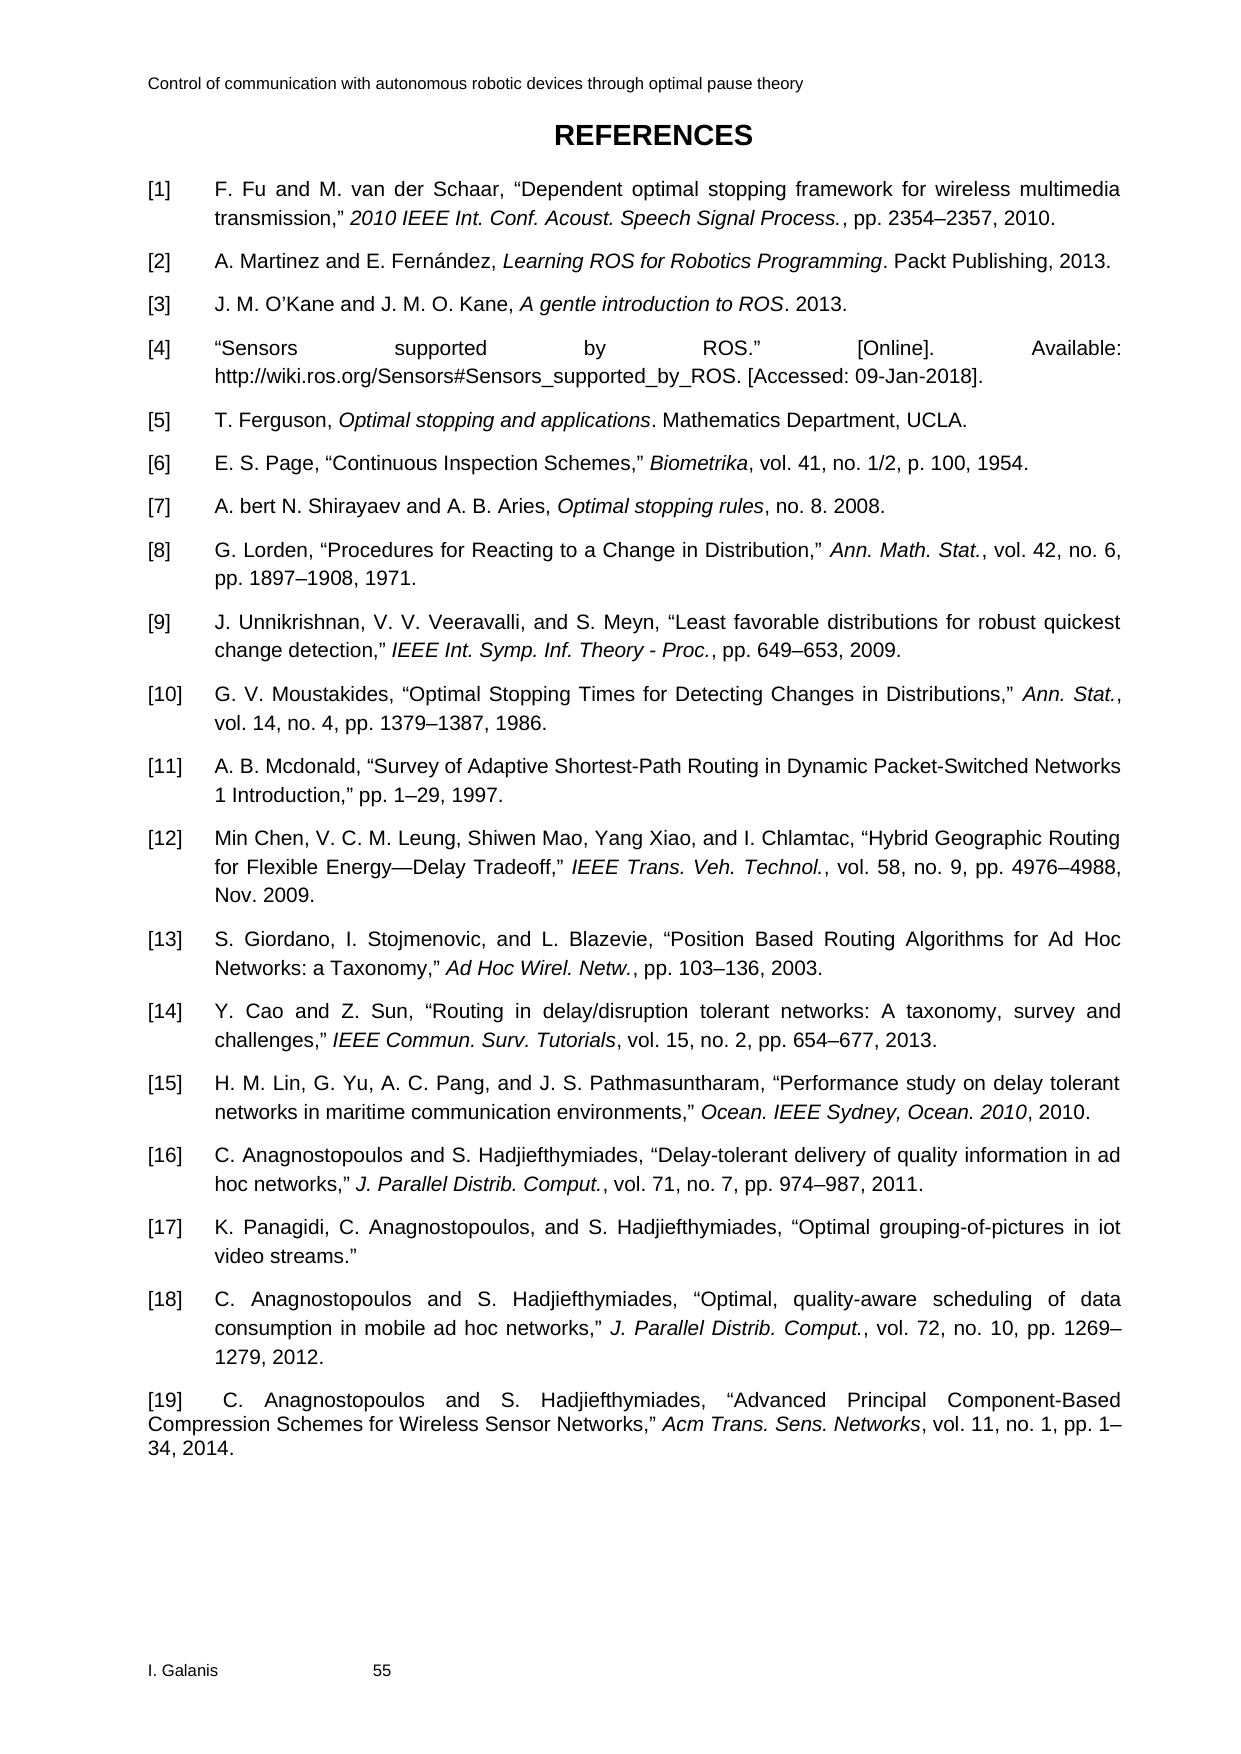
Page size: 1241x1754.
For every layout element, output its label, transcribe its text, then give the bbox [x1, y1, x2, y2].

text [4] “Sensors supported by ROS.” [Online]. Available: http://wiki.ros.org/Sensors#Sensors_supported_by_ROS. [Accessed: 09-Jan-2018]. [148, 335, 1122, 388]
text [5] T. Ferguson, Optimal stopping and applications. Mathematics Department, UCLA. [148, 407, 1122, 431]
text [6] E. S. Page, “Continuous Inspection Schemes,” Biometrika, vol. 41, no. 1/2, p. 100, 1954. [148, 451, 1122, 475]
text [19] C. Anagnostopoulos and S. Hadjiefthymiades, “Advanced Principal Component-Based Compression Schemes for Wireless Sensor Networks,” Acm Trans. Sens. Networks, vol. 11, no. 1, pp. 1–34, 2014. [148, 1388, 1122, 1460]
text [17] K. Panagidi, C. Anagnostopoulos, and S. Hadjiefthymiades, “Optimal grouping-of-pictures in iot video streams.” [148, 1215, 1122, 1268]
text [3] J. M. O’Kane and J. M. O. Kane, A gentle introduction to ROS. 2013. [148, 292, 1122, 316]
text [7] A. bert N. Shirayaev and A. B. Aries, Optimal stopping rules, no. 8. 2008. [148, 494, 1122, 518]
text [8] G. Lorden, “Procedures for Reacting to a Change in Distribution,” Ann. Math. Stat., vol. 42, no. 6, pp. 1897–1908, 1971. [148, 537, 1122, 590]
text [9] J. Unnikrishnan, V. V. Veeravalli, and S. Meyn, “Least favorable distributions for robust quickest change detection,” IEEE Int. Symp. Inf. Theory - Proc., pp. 649–653, 2009. [148, 609, 1122, 662]
text [1] F. Fu and M. van der Schaar, “Dependent optimal stopping framework for wireless multimedia transmission,” 2010 IEEE Int. Conf. Acoust. Speech Signal Process., pp. 2354–2357, 2010. [148, 177, 1122, 229]
subtitle REFERENCES [185, 118, 1122, 152]
text [10] G. V. Moustakides, “Optimal Stopping Times for Detecting Changes in Distributions,” Ann. Stat., vol. 14, no. 4, pp. 1379–1387, 1986. [148, 682, 1122, 734]
text [15] H. M. Lin, G. Yu, A. C. Pang, and J. S. Pathmasuntharam, “Performance study on delay tolerant networks in maritime communication environments,” Ocean. IEEE Sydney, Ocean. 2010, 2010. [148, 1071, 1122, 1123]
text [16] C. Anagnostopoulos and S. Hadjiefthymiades, “Delay-tolerant delivery of quality information in ad hoc networks,” J. Parallel Distrib. Comput., vol. 71, no. 7, pp. 974–987, 2011. [148, 1143, 1122, 1196]
text [11] A. B. Mcdonald, “Survey of Adaptive Shortest-Path Routing in Dynamic Packet-Switched Networks 1 Introduction,” pp. 1–29, 1997. [148, 754, 1122, 806]
text [14] Y. Cao and Z. Sun, “Routing in delay/disruption tolerant networks: A taxonomy, survey and challenges,” IEEE Commun. Surv. Tutorials, vol. 15, no. 2, pp. 654–677, 2013. [148, 999, 1122, 1051]
text [18] C. Anagnostopoulos and S. Hadjiefthymiades, “Optimal, quality-aware scheduling of data consumption in mobile ad hoc networks,” J. Parallel Distrib. Comput., vol. 72, no. 10, pp. 1269–1279, 2012. [148, 1287, 1122, 1368]
text [12] Min Chen, V. C. M. Leung, Shiwen Mao, Yang Xiao, and I. Chlamtac, “Hybrid Geographic Routing for Flexible Energy—Delay Tradeoff,” IEEE Trans. Veh. Technol., vol. 58, no. 9, pp. 4976–4988, Nov. 2009. [148, 826, 1122, 907]
text [13] S. Giordano, I. Stojmenovic, and L. Blazevie, “Position Based Routing Algorithms for Ad Hoc Networks: a Taxonomy,” Ad Hoc Wirel. Netw., pp. 103–136, 2003. [148, 927, 1122, 979]
text [2] A. Martinez and E. Fernández, Learning ROS for Robotics Programming. Packt Publishing, 2013. [148, 249, 1122, 273]
